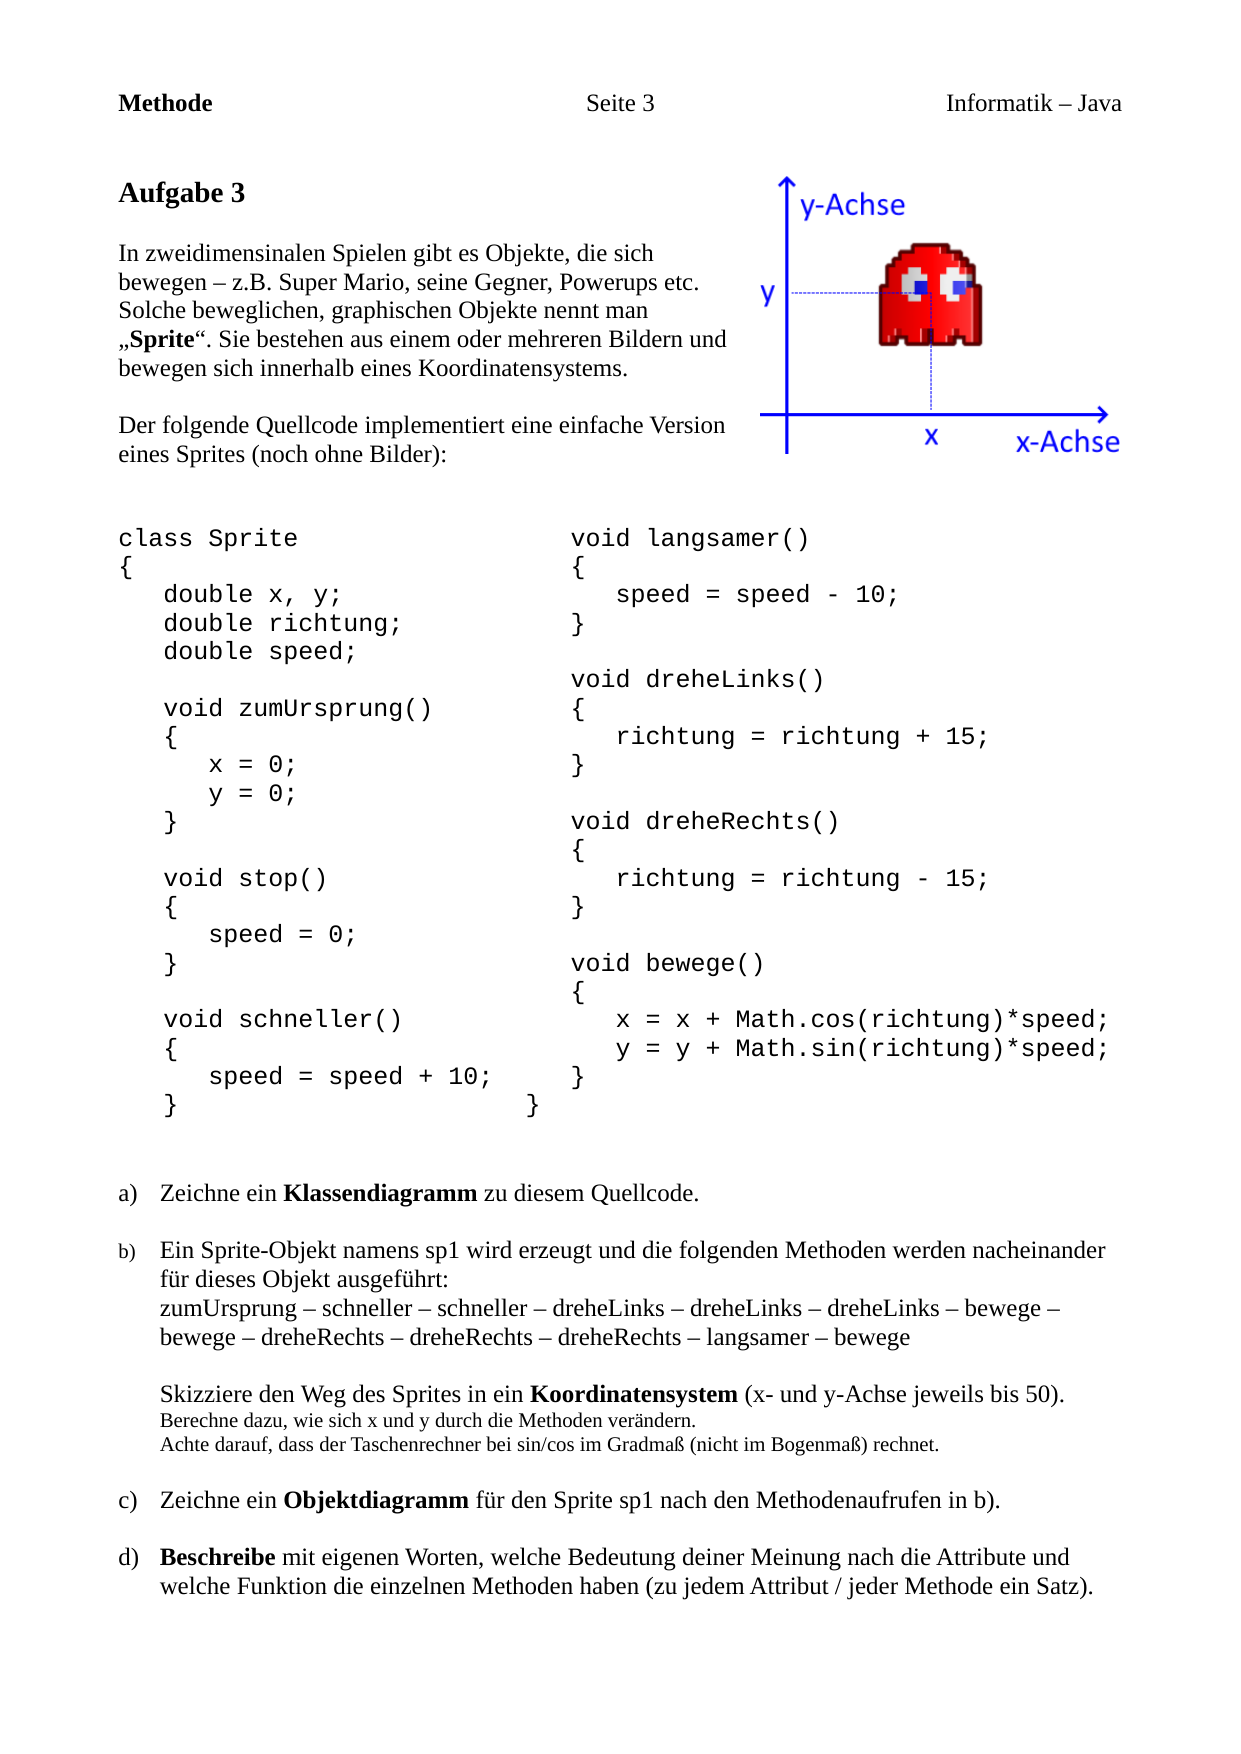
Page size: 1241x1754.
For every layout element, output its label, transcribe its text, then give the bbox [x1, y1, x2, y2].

list Zeichne ein Objektdiagramm für den Sprite sp1 nach den Methodenaufrufen in b). [118, 1485, 1122, 1513]
picture [760, 175, 1121, 454]
list Ein Sprite-Objekt namens sp1 wird erzeugt und die folgenden Methoden werden nacheinander für dieses Objekt ausgeführt: zumUrsprung – schneller – schneller – dreheLinks – dreheLinks – dreheLinks – bewege – bewege – dreheRechts – dreheRechts – dreheRechts – langsamer – bewege Skizziere den Weg des Sprites in ein Koordinatensystem (x- und y-Achse jeweils bis 50). Berechne dazu, wie sich x und y durch die Methoden verändern. Achte darauf, dass der Taschenrechner bei sin/cos im Gradmaß (nicht im Bogenmaß) rechnet. [118, 1235, 1122, 1456]
text Der folgende Quellcode implementiert eine einfache Version eines Sprites (noch ohne Bilder): [118, 410, 1122, 468]
list Zeichne ein Klassendiagramm zu diesem Quellcode. [118, 1178, 1122, 1207]
table_header class Sprite { double x, y; double richtung; double speed; void zumUrsprung() { x = 0; y = 0; } void stop() { speed = 0; } void schneller() { speed = speed + 10; } [118, 525, 525, 1120]
table_header void langsamer() { speed = speed - 10; } void dreheLinks() { richtung = richtung + 15; } void dreheRechts() { richtung = richtung - 15; } void bewege() { x = x + Math.cos(richtung)*speed; y = y + Math.sin(richtung)*speed; } } [525, 525, 1122, 1120]
text In zweidimensinalen Spielen gibt es Objekte, die sich bewegen – z.B. Super Mario, seine Gegner, Powerups etc. [118, 238, 760, 295]
list Beschreibe mit eigenen Worten, welche Bedeutung deiner Meinung nach die Attribute und welche Funktion die einzelnen Methoden haben (zu jedem Attribut / jeder Methode ein Satz). [118, 1542, 1122, 1600]
text Aufgabe 3 [118, 176, 760, 209]
text Solche beweglichen, graphischen Objekte nennt man „Sprite“. Sie bestehen aus einem oder mehreren Bildern und bewegen sich innerhalb eines Koordinatensystems. [118, 295, 760, 382]
